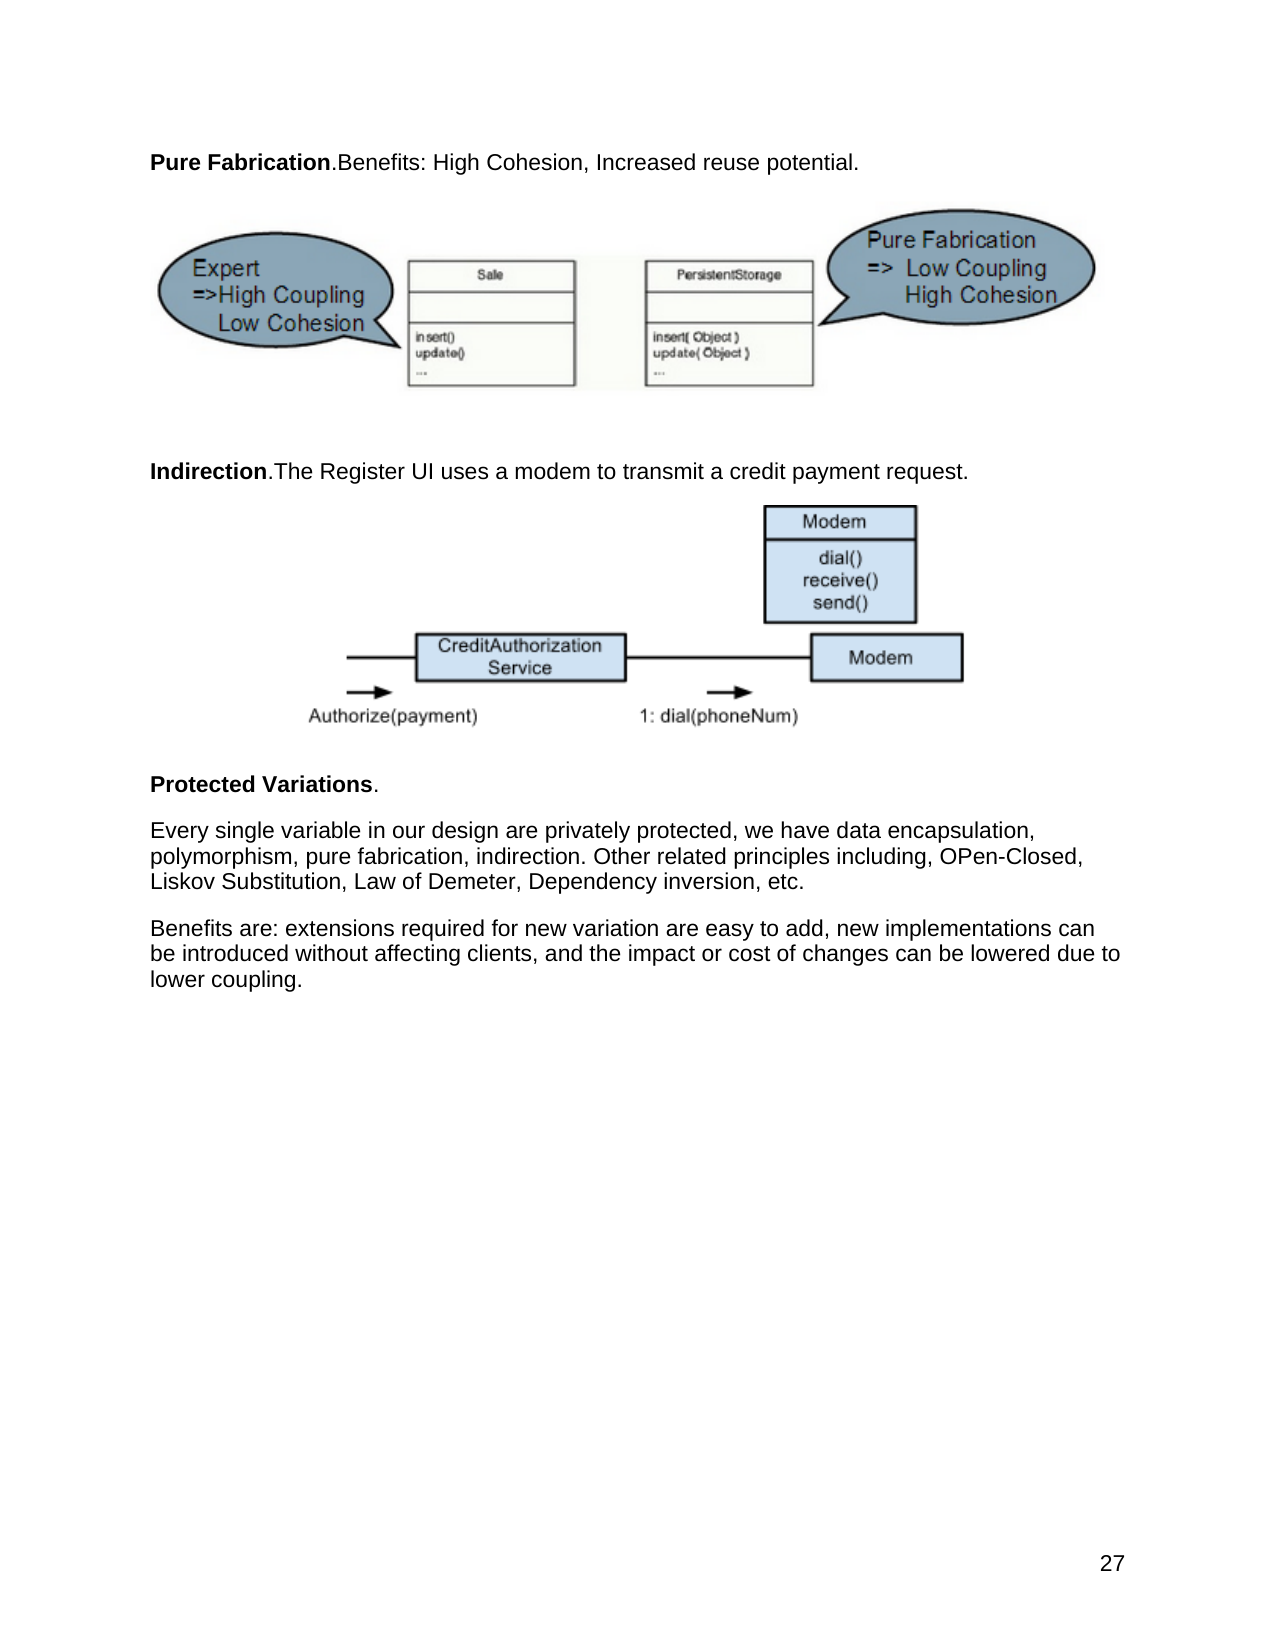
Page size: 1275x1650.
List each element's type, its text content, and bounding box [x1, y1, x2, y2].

text Every single variable in our design are privately protected, we have data encapsulation, polymorphism, pure fabrication, indirection. Other related principles including, OPen-Closed, Liskov Substitution, Law of Demeter, Dependency inversion, etc. [150, 818, 1125, 894]
picture [150, 201, 1125, 413]
text Indirection.The Register UI uses a modem to transmit a credit payment request. [150, 459, 1125, 484]
text Pure Fabrication.Benefits: High Cohesion, Increased reuse potential. [150, 150, 1125, 201]
text Protected Variations. [150, 771, 1125, 797]
picture [289, 505, 986, 751]
text Benefits are: extensions required for new variation are easy to add, new implementations can be introduced without affecting clients, and the impact or cost of changes can be lowered due to lower coupling. [150, 915, 1125, 992]
